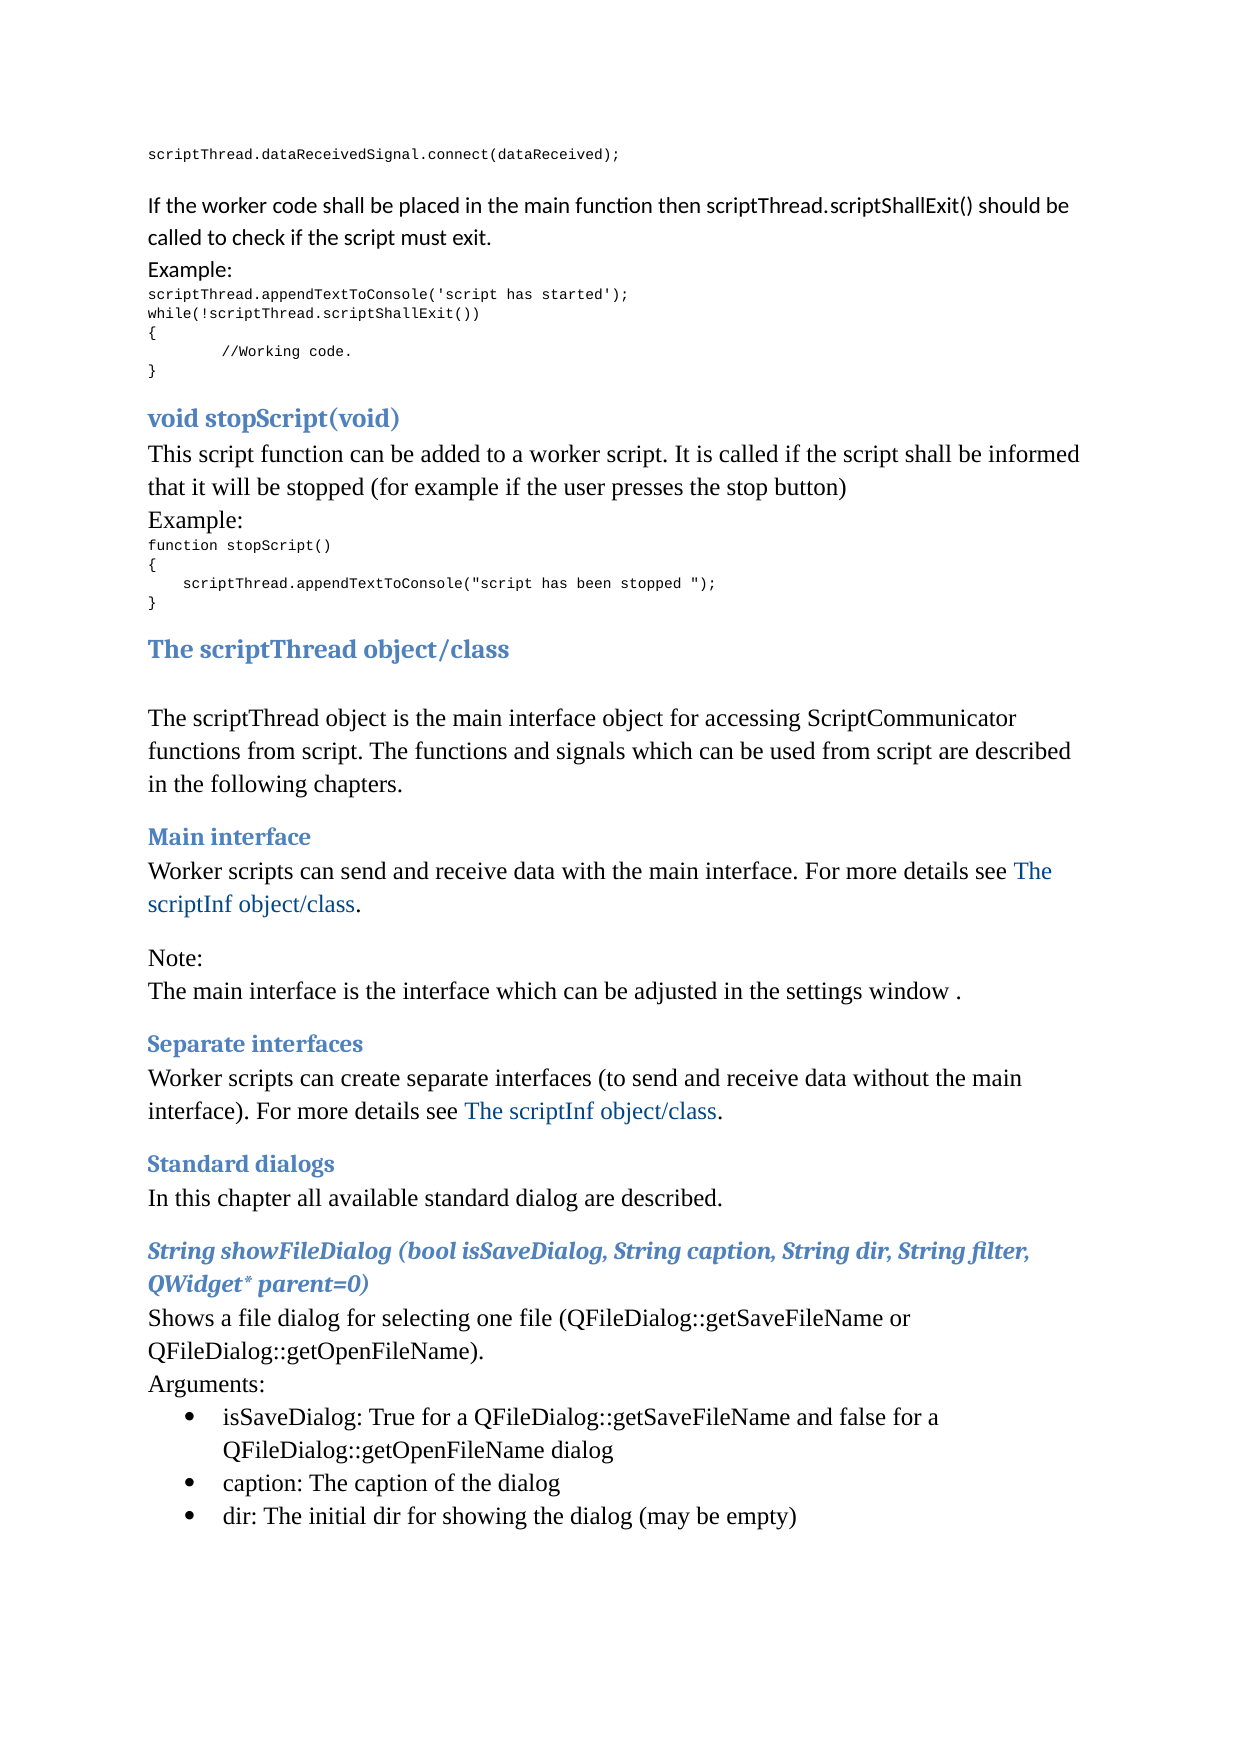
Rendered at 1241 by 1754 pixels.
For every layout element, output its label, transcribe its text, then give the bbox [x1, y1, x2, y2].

text The scriptThread object is the main interface object for accessing ScriptCommunicator functions from script. The functions and signals which can be used from script are described in the following chapters. [148, 703, 1093, 798]
text Worker scripts can send and receive data with the main interface. For more details see The scriptInf object/class. [148, 856, 1093, 918]
text scriptThread.appendTextToConsole('script has started'); [148, 287, 1093, 304]
text Arguments: [148, 1369, 1093, 1398]
text scriptThread.dataReceivedSignal.connect(dataReceived); [148, 148, 1093, 164]
text } [148, 595, 1093, 611]
text Shows a file dialog for selecting one file (QFileDialog::getSaveFileName or QFileDialog::getOpenFileName). [148, 1303, 1093, 1364]
text If the worker code shall be placed in the main function then scriptThread.scriptShallExit() should be called to check if the script must exit. [148, 191, 1093, 251]
subtitle void stopScript(void) [148, 403, 1093, 434]
subtitle String showFileDialog (bool isSaveDialog, String caption, String dir, String filter, QWidget* parent=0) [148, 1237, 1093, 1298]
list caption: The caption of the dialog [185, 1468, 1093, 1497]
text while(!scriptThread.scriptShallExit()) [148, 306, 1093, 323]
text Example: [148, 505, 1093, 534]
list isSaveDialog: True for a QFileDialog::getSaveFileName and false for a QFileDialog::getOpenFileName dialog [185, 1402, 1093, 1464]
text Worker scripts can create separate interfaces (to send and receive data without the main interface). For more details see The scriptInf object/class. [148, 1063, 1093, 1125]
text { [148, 557, 1093, 573]
list dir: The initial dir for showing the dialog (may be empty) [185, 1501, 1093, 1530]
text } [148, 363, 1093, 380]
subtitle Separate interfaces [148, 1030, 1093, 1059]
subtitle Standard dialogs [148, 1150, 1093, 1179]
subtitle The scriptThread object/class [148, 634, 1093, 666]
text In this chapter all available standard dialog are described. [148, 1183, 1093, 1212]
text //Working code. [148, 344, 1093, 361]
text scriptThread.appendTextToConsole("script has been stopped "); [148, 576, 1093, 592]
text { [148, 325, 1093, 342]
text This script function can be added to a worker script. It is called if the script shall be informed that it will be stopped (for example if the user presses the stop button) [148, 439, 1093, 501]
text The main interface is the interface which can be adjusted in the settings window . [148, 976, 1093, 1005]
text Note: [148, 943, 1093, 972]
text function stopScript() [148, 538, 1093, 554]
text Example: [148, 255, 1093, 283]
subtitle Main interface [148, 823, 1093, 852]
